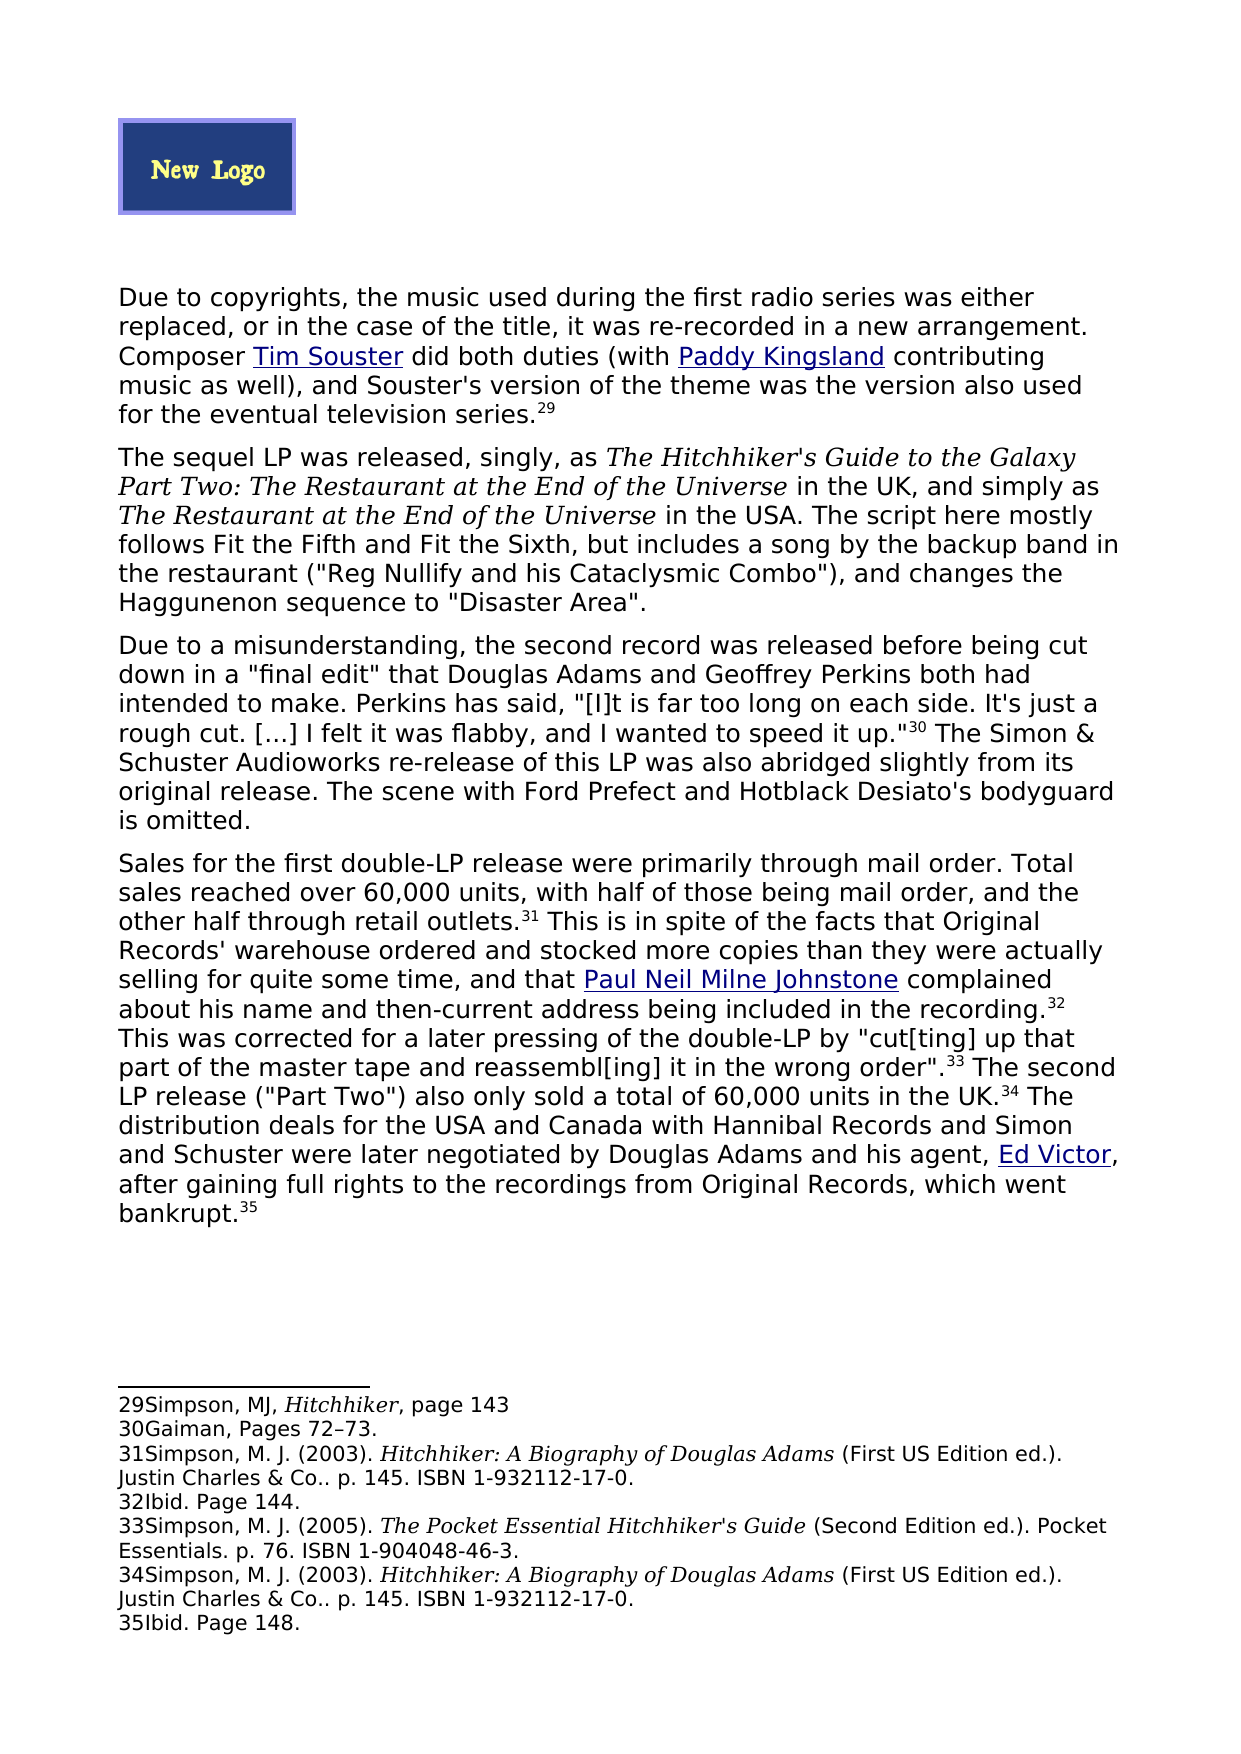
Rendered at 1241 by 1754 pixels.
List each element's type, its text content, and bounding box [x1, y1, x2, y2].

text Simpson, MJ, Hitchhiker, page 143 [118, 1393, 1122, 1417]
text Simpson, M. J. (2003). Hitchhiker: A Biography of Douglas Adams (First US Edition ed.). Justin Charles & Co.. p. 145. ISBN 1-932112-17-0. [118, 1563, 1122, 1611]
text Simpson, M. J. (2005). The Pocket Essential Hitchhiker's Guide (Second Edition ed.). Pocket Essentials. p. 76. ISBN 1-904048-46-3. [118, 1514, 1122, 1563]
text Ibid. Page 144. [118, 1490, 1122, 1514]
text Simpson, M. J. (2003). Hitchhiker: A Biography of Douglas Adams (First US Edition ed.). Justin Charles & Co.. p. 145. ISBN 1-932112-17-0. [118, 1442, 1122, 1490]
picture [118, 118, 296, 215]
text Due to copyrights, the music used during the first radio series was either replaced, or in the case of the title, it was re-recorded in a new arrangement. Composer Tim Souster did both duties (with Paddy Kingsland contributing music as well), and Souster's version of the theme was the version also used for the eventual television series. [118, 283, 1122, 429]
text Due to a misunderstanding, the second record was released before being cut down in a "final edit" that Douglas Adams and Geoffrey Perkins both had intended to make. Perkins has said, "[I]t is far too long on each side. It's just a rough cut. [...] I felt it was flabby, and I wanted to speed it up." The Simon & Schuster Audioworks re-release of this LP was also abridged slightly from its original release. The scene with Ford Prefect and Hotblack Desiato's bodyguard is omitted. [118, 631, 1122, 836]
text The sequel LP was released, singly, as The Hitchhiker's Guide to the Galaxy Part Two: The Restaurant at the End of the Universe in the UK, and simply as The Restaurant at the End of the Universe in the USA. The script here mostly follows Fit the Fifth and Fit the Sixth, but includes a song by the backup band in the restaurant ("Reg Nullify and his Cataclysmic Combo"), and changes the Haggunenon sequence to "Disaster Area". [118, 443, 1122, 618]
text Ibid. Page 148. [118, 1611, 1122, 1636]
text Sales for the first double-LP release were primarily through mail order. Total sales reached over 60,000 units, with half of those being mail order, and the other half through retail outlets. This is in spite of the facts that Original Records' warehouse ordered and stocked more copies than they were actually selling for quite some time, and that Paul Neil Milne Johnstone complained about his name and then-current address being included in the recording. This was corrected for a later pressing of the double-LP by "cut[ting] up that part of the master tape and reassembl[ing] it in the wrong order". The second LP release ("Part Two") also only sold a total of 60,000 units in the UK. The distribution deals for the USA and Canada with Hannibal Records and Simon and Schuster were later negotiated by Douglas Adams and his agent, Ed Victor, after gaining full rights to the recordings from Original Records, which went bankrupt. [118, 849, 1122, 1228]
text Gaiman, Pages 72–73. [118, 1417, 1122, 1442]
